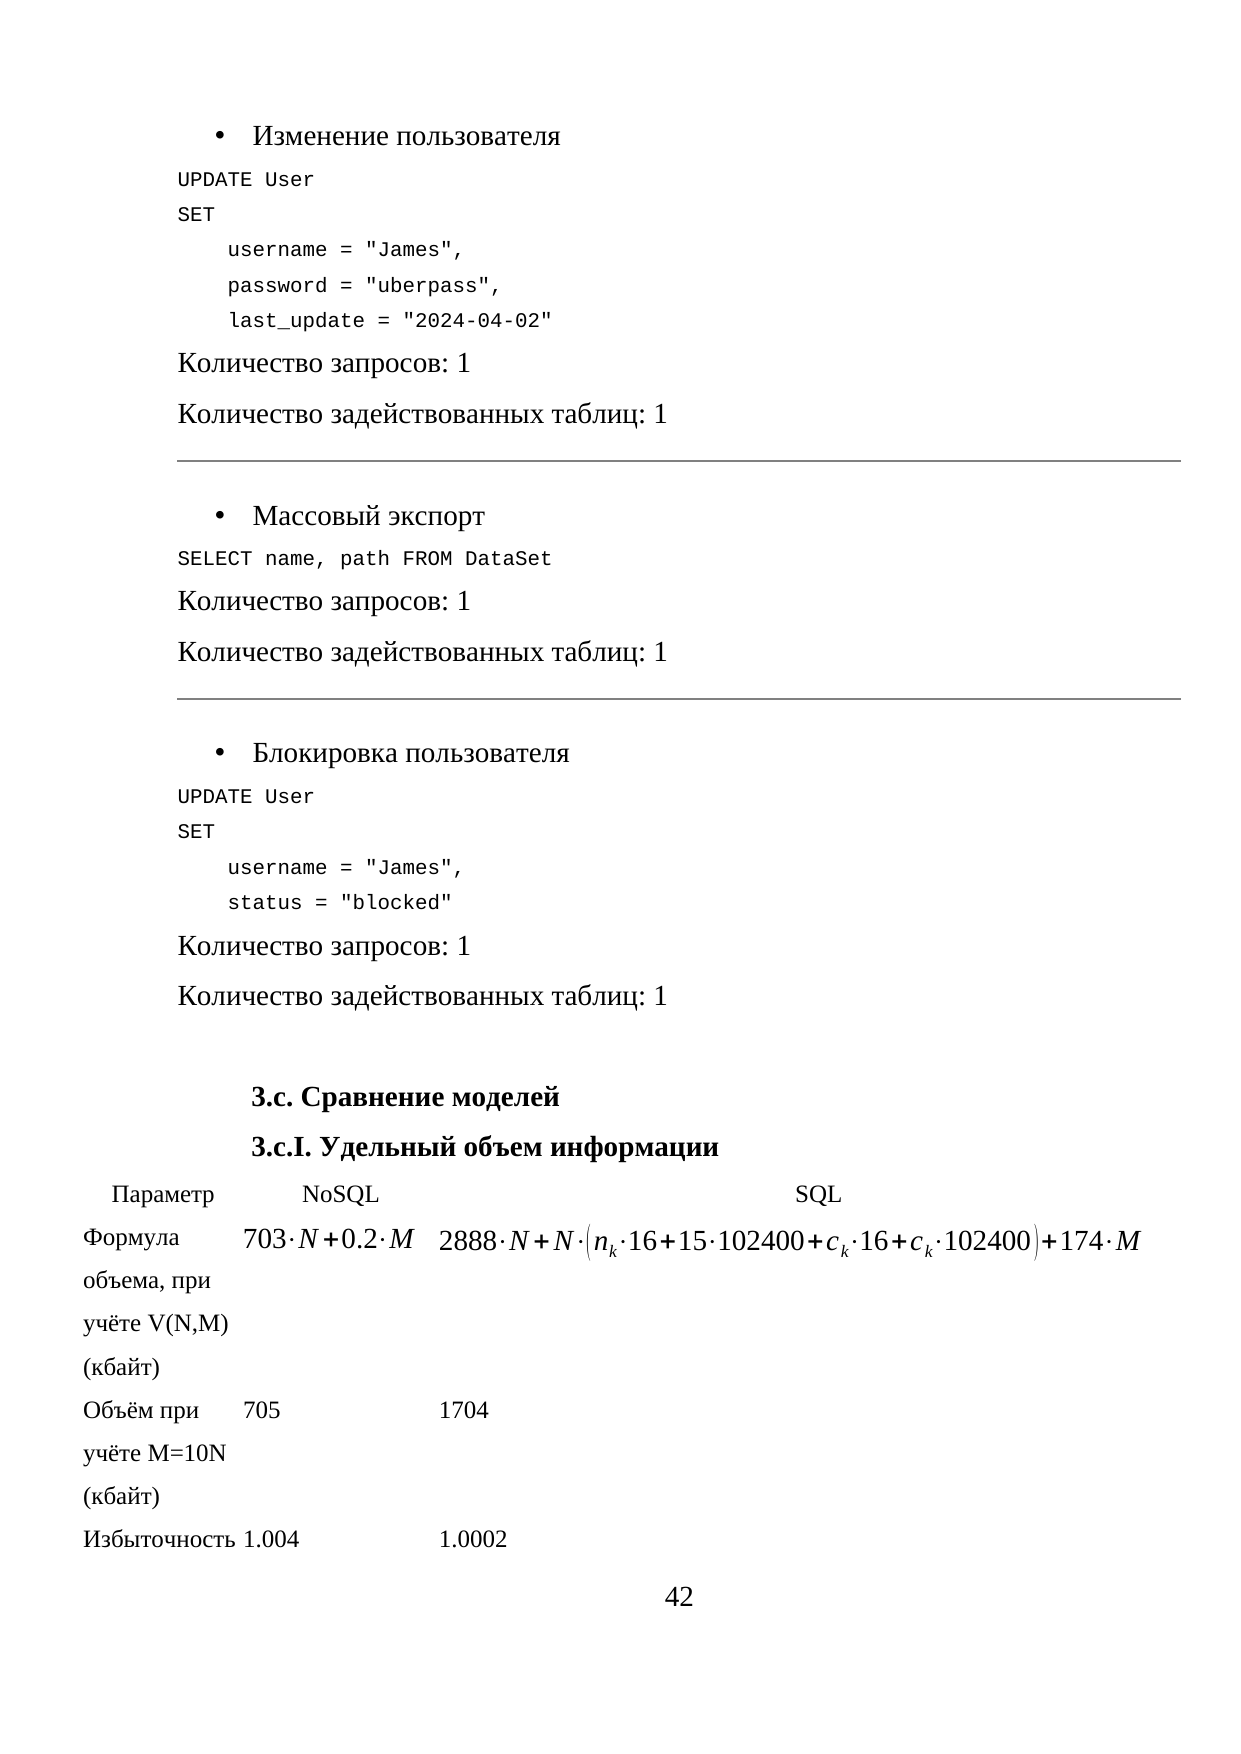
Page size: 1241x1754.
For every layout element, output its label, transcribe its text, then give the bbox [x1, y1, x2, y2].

subtitle Количество задействованных таблиц: 1 [177, 396, 1181, 429]
subtitle Блокировка пользователя [215, 736, 1181, 769]
subtitle Количество задействованных таблиц: 1 [177, 634, 1181, 667]
table_cell 705 [243, 1395, 439, 1524]
text password = "uberpass", [177, 275, 1181, 298]
table_cell Избыточность [83, 1524, 243, 1567]
text 3.с.I. Удельный объем информации [177, 1129, 1181, 1162]
subtitle Количество задействованных таблиц: 1 [177, 978, 1181, 1012]
text SELECT name, path FROM DataSet [177, 548, 1181, 572]
subtitle Массовый экспорт [215, 498, 1181, 531]
table_cell [243, 1222, 439, 1395]
text status = "blocked" [177, 892, 1181, 916]
subtitle Изменение пользователя [215, 118, 1181, 152]
subtitle Количество запросов: 1 [177, 928, 1181, 961]
text last_update = "2024-04-02" [177, 310, 1181, 334]
table_cell 1.004 [243, 1524, 439, 1567]
table_cell Объём при учёте M=10N (кбайт) [83, 1395, 243, 1524]
table_cell Формула объема, при учёте V(N,M) (кбайт) [83, 1222, 243, 1395]
subtitle Количество запросов: 1 [177, 583, 1181, 617]
text UPDATE User [177, 168, 1181, 192]
text SET [177, 821, 1181, 845]
text 3.c. Сравнение моделей [177, 1079, 1181, 1112]
text UPDATE User [177, 786, 1181, 810]
table_cell 1.0002 [439, 1524, 1198, 1567]
text username = "James", [177, 239, 1181, 263]
table_header SQL [439, 1179, 1198, 1222]
table_cell [439, 1222, 1198, 1395]
table_header NoSQL [243, 1179, 439, 1222]
subtitle Количество запросов: 1 [177, 346, 1181, 379]
text SET [177, 204, 1181, 228]
text username = "James", [177, 857, 1181, 881]
table_header Параметр [83, 1179, 243, 1222]
table_cell 1704 [439, 1395, 1198, 1524]
